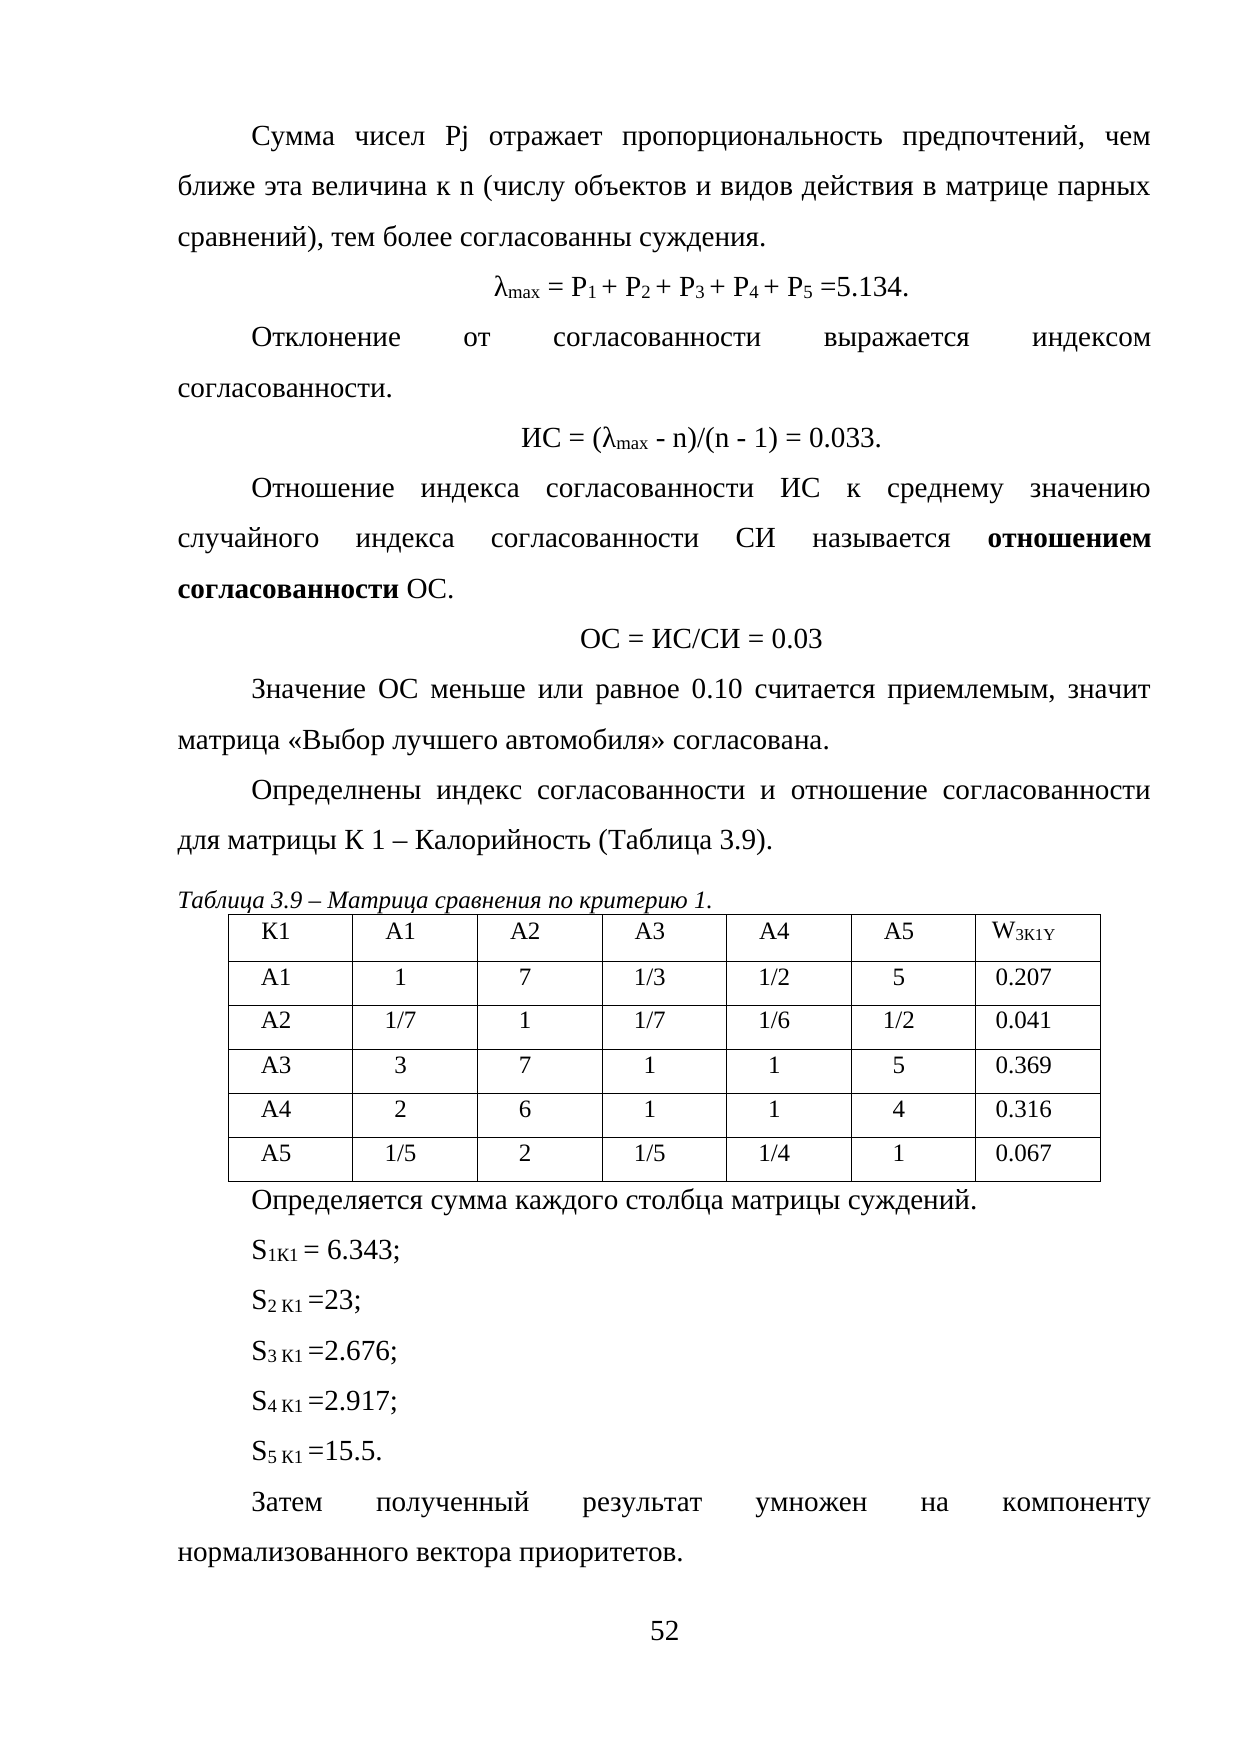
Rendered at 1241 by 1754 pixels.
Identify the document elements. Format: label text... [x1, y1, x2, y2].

table_cell 5 [852, 1050, 975, 1093]
text S3 К1 =2.676; [177, 1333, 1152, 1366]
table_cell 0.041 [976, 1006, 1100, 1049]
table_cell 1 [478, 1006, 602, 1049]
table_cell 1/2 [727, 962, 851, 1004]
text Сумма чисел Рj отражает пропорциональность предпочтений, чем ближе эта величина к n (числу объектов и видов действия в матрице парных сравнений), тем более согласованны суждения. [177, 118, 1152, 252]
table_cell 1/6 [727, 1006, 851, 1049]
table_cell 0.316 [976, 1094, 1100, 1137]
text Определнены индекс согласованности и отношение согласованности для матрицы К 1 – Калорийность (Таблица 3.9). [177, 772, 1152, 856]
table_cell А2 [229, 1006, 352, 1049]
text Значение ОС меньше или равное 0.10 считается приемлемым, значит матрица «Выбор лучшего автомобиля» согласована. [177, 672, 1152, 755]
table_cell 5 [852, 962, 975, 1004]
table_cell 1/7 [603, 1006, 726, 1049]
table_cell 7 [478, 1050, 602, 1093]
table_cell А3 [229, 1050, 352, 1093]
table_cell 3 [353, 1050, 477, 1093]
table_cell 2 [353, 1094, 477, 1137]
table_cell 1/2 [852, 1006, 975, 1049]
table_cell 1 [727, 1050, 851, 1093]
table_cell 1/5 [603, 1138, 726, 1181]
table_cell А1 [229, 962, 352, 1004]
table_cell 1/7 [353, 1006, 477, 1049]
table_header А5 [852, 915, 975, 961]
table_cell 1/3 [603, 962, 726, 1004]
table_cell 0.207 [976, 962, 1100, 1004]
text S5 К1 =15.5. [177, 1433, 1152, 1467]
text S2 К1 =23; [177, 1282, 1152, 1316]
table_cell 1/5 [353, 1138, 477, 1181]
table_header А1 [353, 915, 477, 961]
table_cell А5 [229, 1138, 352, 1181]
text ИС = (λmax - n)/(n - 1) = 0.033. [177, 420, 1152, 453]
table_cell 0.067 [976, 1138, 1100, 1181]
table_cell 4 [852, 1094, 975, 1137]
text Затем полученный результат умножен на компоненту нормализованного вектора приоритетов. [177, 1484, 1152, 1568]
text ОС = ИС/СИ = 0.03 [177, 621, 1152, 655]
text λmax = Р1 + Р2 + Р3 + Р4 + Р5 =5.134. [177, 269, 1152, 303]
table_cell 1 [603, 1050, 726, 1093]
table_cell 1 [727, 1094, 851, 1137]
table_cell А4 [229, 1094, 352, 1137]
table_cell 1 [852, 1138, 975, 1181]
table_cell 2 [478, 1138, 602, 1181]
table_cell 7 [478, 962, 602, 1004]
table_cell 0.369 [976, 1050, 1100, 1093]
text S1К1 = 6.343; [177, 1232, 1152, 1266]
table_header А2 [478, 915, 602, 961]
table_cell 1 [603, 1094, 726, 1137]
table_header А4 [727, 915, 851, 961]
table_header К1 [229, 915, 352, 961]
table_cell 1/4 [727, 1138, 851, 1181]
text Определяется сумма каждого столбца матрицы суждений. [177, 1182, 1152, 1215]
text Отношение индекса согласованности ИС к среднему значению случайного индекса согласованности СИ называется отношением согласованности ОС. [177, 470, 1152, 604]
table_cell 6 [478, 1094, 602, 1137]
text Таблица 3.9 – Матрица сравнения по критерию 1. [177, 885, 1152, 914]
table_header А3 [603, 915, 726, 961]
table_cell 1 [353, 962, 477, 1004]
text Отклонение от согласованности выражается индексом согласованности. [177, 319, 1152, 403]
text S4 К1 =2.917; [177, 1383, 1152, 1417]
table_header W3К1Y [976, 915, 1100, 961]
